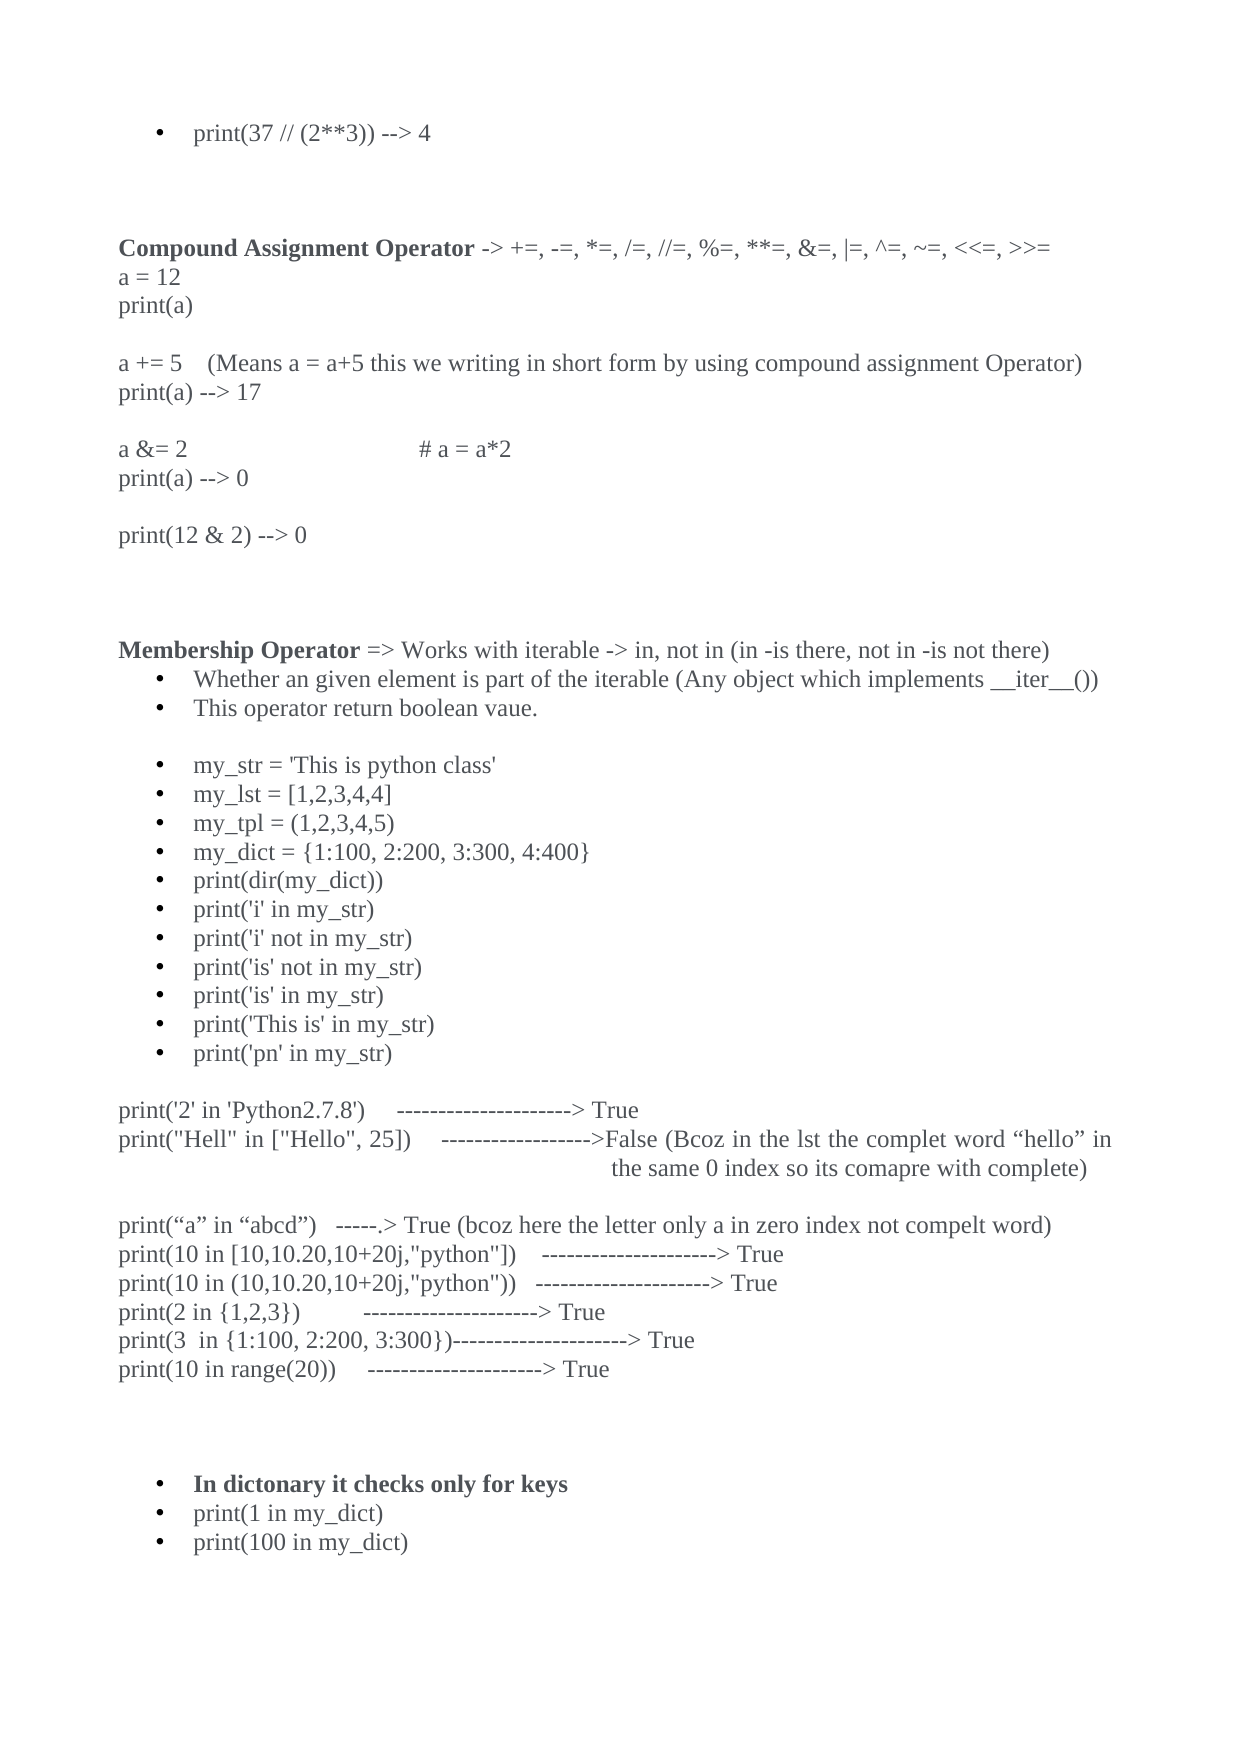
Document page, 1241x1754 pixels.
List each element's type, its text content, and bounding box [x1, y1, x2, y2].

list print('i' in my_str) [156, 894, 1122, 923]
text a = 12 [118, 262, 1122, 291]
text print(a) --> 0 [118, 463, 1122, 492]
list my_str = 'This is python class' [156, 751, 1122, 779]
list print('is' not in my_str) [156, 952, 1122, 981]
text print(10 in (10,10.20,10+20j,"python")) ---------------------> True [118, 1268, 1122, 1297]
text print(“a” in “abcd”) -----.> True (bcoz here the letter only a in zero index not compelt word) [118, 1211, 1122, 1239]
text print(12 & 2) --> 0 [118, 521, 1122, 549]
text Membership Operator => Works with iterable -> in, not in (in -is there, not in -is not there) [118, 636, 1122, 664]
list print(100 in my_dict) [156, 1527, 1122, 1556]
list my_lst = [1,2,3,4,4] [156, 779, 1122, 808]
text print(10 in range(20)) ---------------------> True [118, 1354, 1122, 1383]
list print('pn' in my_str) [156, 1038, 1122, 1067]
list print(dir(my_dict)) [156, 866, 1122, 894]
text print(a) [118, 291, 1122, 319]
list print('This is' in my_str) [156, 1009, 1122, 1038]
list print('is' in my_str) [156, 981, 1122, 1009]
text print(10 in [10,10.20,10+20j,"python"]) ---------------------> True [118, 1239, 1122, 1268]
text print('2' in 'Python2.7.8') ---------------------> True [118, 1096, 1122, 1124]
text a += 5 (Means a = a+5 this we writing in short form by using compound assignment Operator) [118, 348, 1122, 377]
list my_tpl = (1,2,3,4,5) [156, 808, 1122, 837]
list This operator return boolean vaue. [156, 693, 1122, 722]
list Whether an given element is part of the iterable (Any object which implements __iter__()) [156, 664, 1122, 693]
list In dictonary it checks only for keys [156, 1469, 1122, 1498]
list print(1 in my_dict) [156, 1498, 1122, 1527]
list my_dict = {1:100, 2:200, 3:300, 4:400} [156, 837, 1122, 866]
list print(37 // (2**3)) --> 4 [156, 118, 1122, 147]
text print(a) --> 17 [118, 377, 1122, 406]
list print('i' not in my_str) [156, 923, 1122, 952]
text print("Hell" in ["Hello", 25]) ------------------>False (Bcoz in the lst the complet word “hello” in the same 0 index so its comapre with complete) [118, 1124, 1122, 1182]
text print(2 in {1,2,3}) ---------------------> True [118, 1297, 1122, 1326]
text Compound Assignment Operator -> +=, -=, *=, /=, //=, %=, **=, &=, |=, ^=, ~=, <<=, >>= [118, 233, 1122, 262]
text print(3 in {1:100, 2:200, 3:300})---------------------> True [118, 1326, 1122, 1354]
text a &= 2 # a = a*2 [118, 434, 1122, 463]
